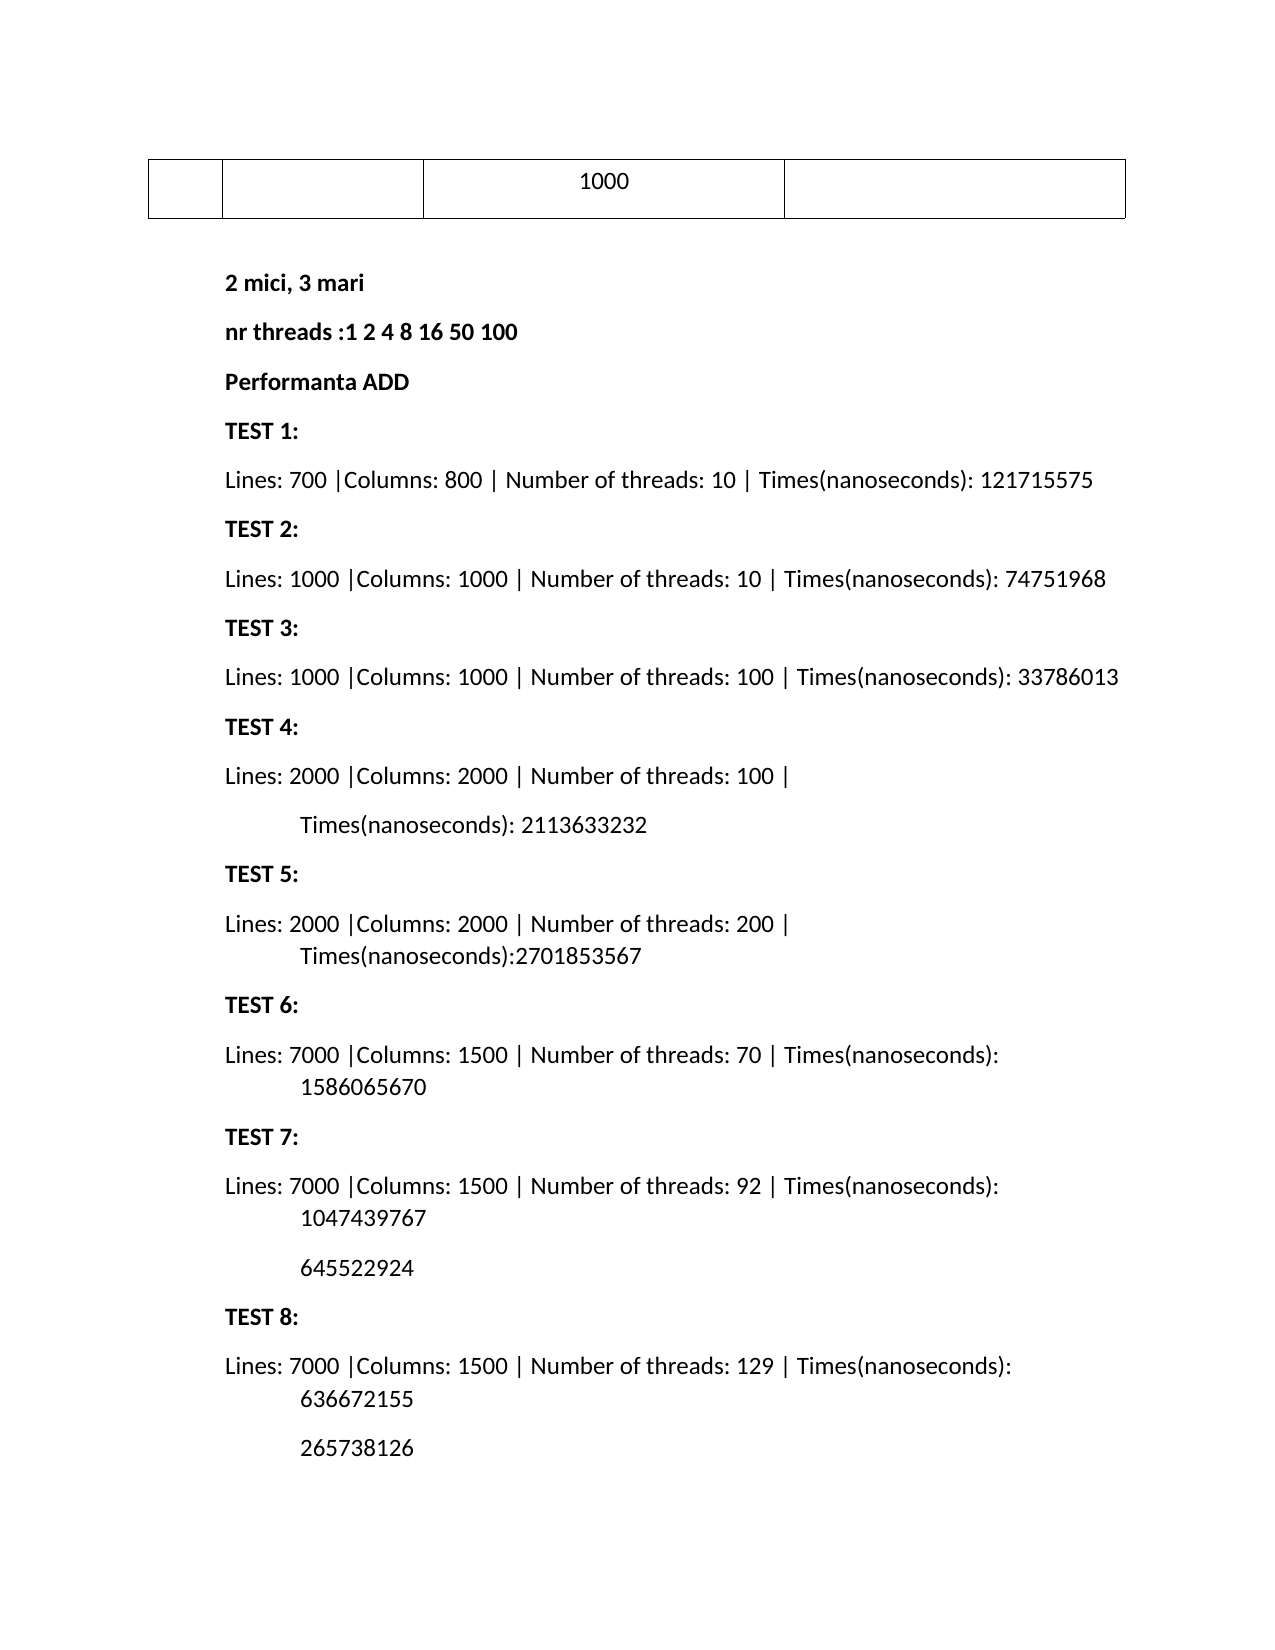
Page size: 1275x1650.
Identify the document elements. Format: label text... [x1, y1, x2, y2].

table_cell 1000 [424, 160, 784, 218]
list 2 mici, 3 mari [225, 267, 1125, 298]
list nr threads :1 2 4 8 16 50 100 [225, 316, 1125, 347]
table_cell [785, 160, 1125, 218]
text TEST 1: [225, 415, 1125, 446]
text Times(nanoseconds): 2113633232 [225, 809, 1125, 840]
text Lines: 1000 |Columns: 1000 | Number of threads: 100 | Times(nanoseconds): 33786013 [225, 661, 1125, 692]
text Lines: 700 |Columns: 800 | Number of threads: 10 | Times(nanoseconds): 121715575 [225, 464, 1125, 495]
table_cell [149, 160, 222, 218]
text Lines: 7000 |Columns: 1500 | Number of threads: 70 | Times(nanoseconds): 1586065670 [225, 1039, 1125, 1102]
table_cell [223, 160, 423, 218]
text Lines: 2000 |Columns: 2000 | Number of threads: 100 | [225, 760, 1125, 790]
list TEST 7: [225, 1121, 1125, 1151]
text Lines: 7000 |Columns: 1500 | Number of threads: 129 | Times(nanoseconds): 636672155 [225, 1350, 1125, 1413]
list TEST 4: [225, 711, 1125, 741]
text Lines: 2000 |Columns: 2000 | Number of threads: 200 | Times(nanoseconds):2701853567 [225, 908, 1125, 971]
list Performanta ADD [187, 366, 1125, 396]
list TEST 6: [225, 989, 1125, 1020]
text Lines: 7000 |Columns: 1500 | Number of threads: 92 | Times(nanoseconds): 1047439767 [225, 1170, 1125, 1233]
text TEST 3: [225, 612, 1125, 643]
list TEST 5: [225, 858, 1125, 889]
list TEST 8: [225, 1301, 1125, 1332]
text Lines: 1000 |Columns: 1000 | Number of threads: 10 | Times(nanoseconds): 74751968 [225, 563, 1125, 593]
text TEST 2: [225, 513, 1125, 544]
list 265738126 [150, 1432, 1125, 1463]
text 645522924 [225, 1252, 1125, 1282]
